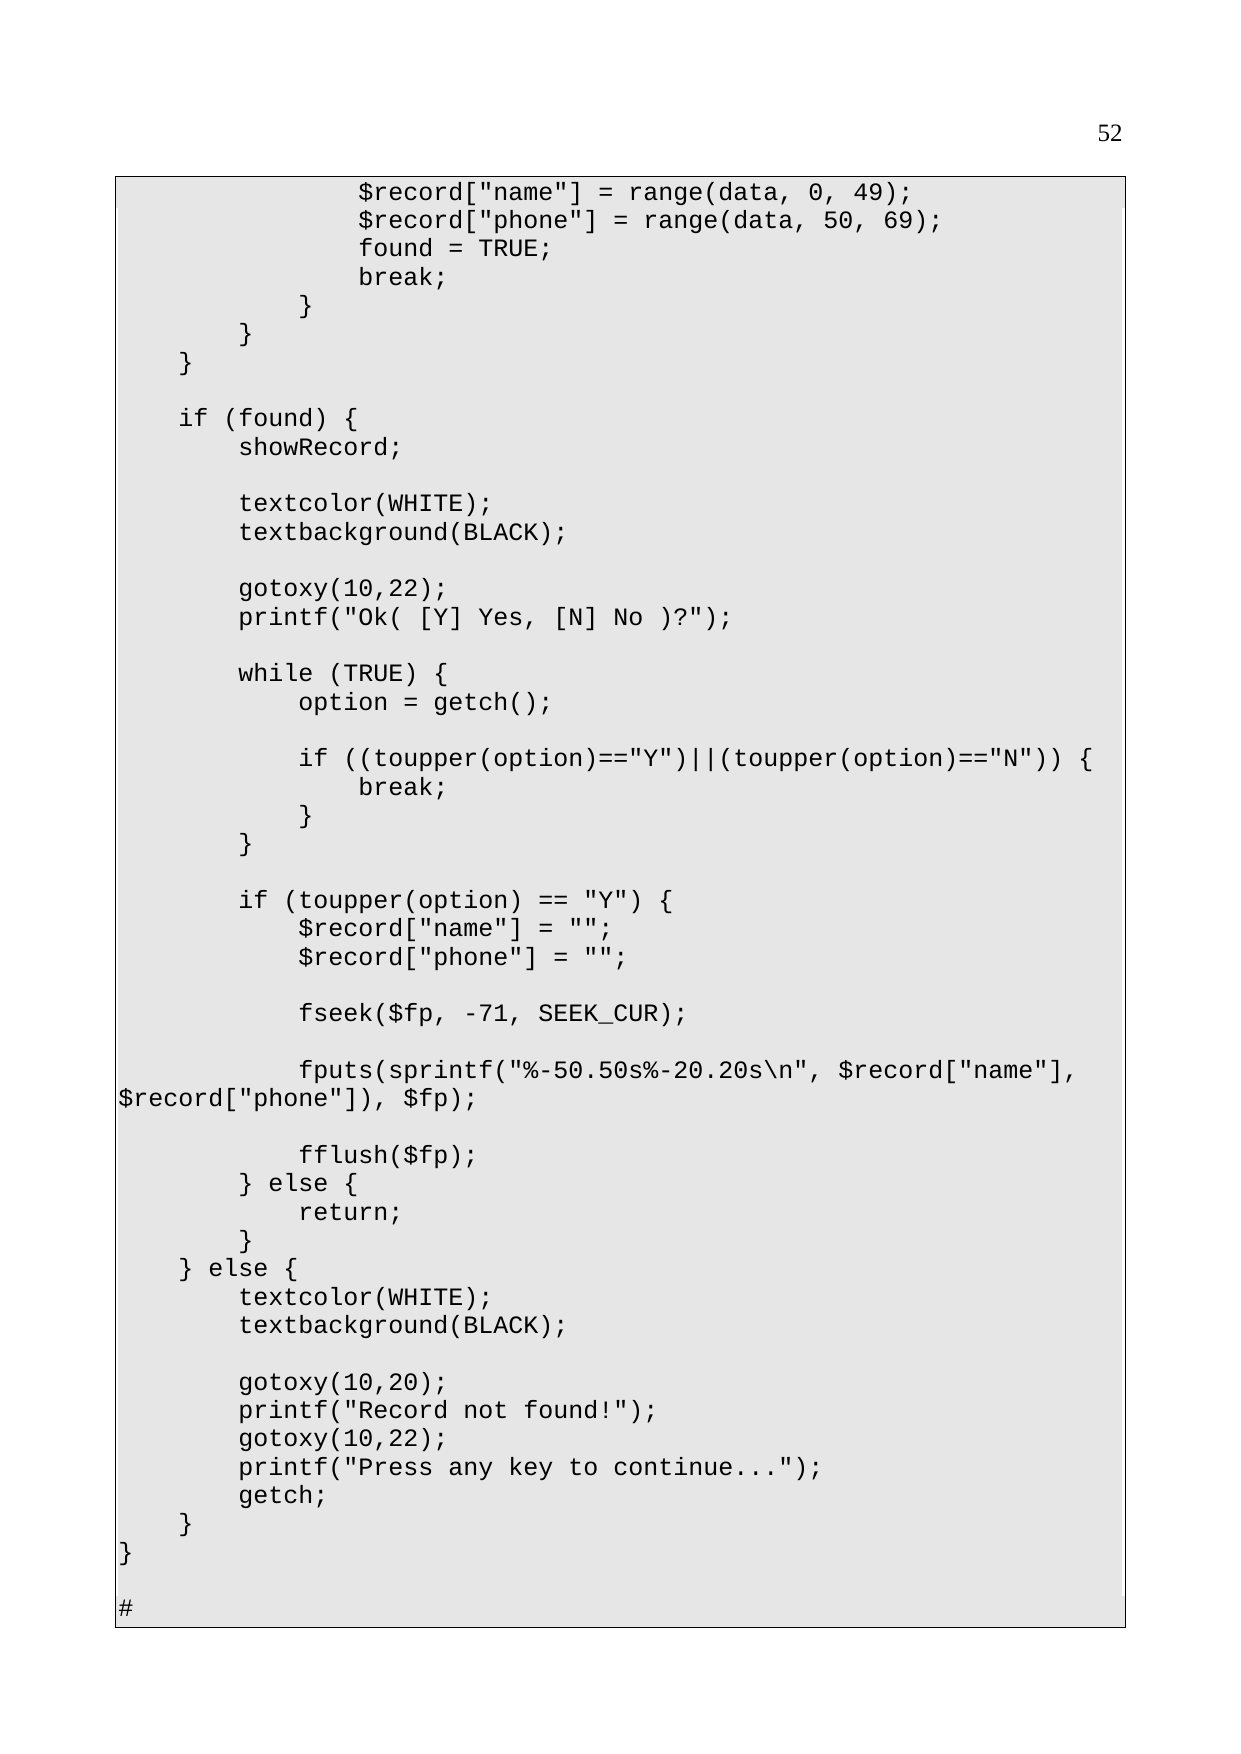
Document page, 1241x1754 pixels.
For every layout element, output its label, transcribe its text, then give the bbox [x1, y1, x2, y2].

text if (found) { [118, 406, 1122, 434]
text printf("Press any key to continue..."); [118, 1454, 1122, 1483]
text fseek($fp, -71, SEEK_CUR); [118, 1001, 1122, 1029]
text $record["phone"] = ""; [118, 944, 1122, 973]
text showRecord; [118, 434, 1122, 463]
text } [118, 1539, 1122, 1568]
text } [118, 831, 1122, 859]
text gotoxy(10,20); [118, 1369, 1122, 1398]
text } else { [118, 1171, 1122, 1199]
text $record["name"] = range(data, 0, 49); [116, 177, 1125, 208]
text textcolor(WHITE); [118, 491, 1122, 519]
text } [118, 321, 1122, 349]
text $record["phone"] = range(data, 50, 69); [118, 208, 1122, 236]
text } [118, 1228, 1122, 1256]
text gotoxy(10,22); [118, 576, 1122, 604]
text break; [118, 264, 1122, 293]
text textbackground(BLACK); [118, 519, 1122, 548]
text } [118, 1511, 1122, 1539]
text gotoxy(10,22); [118, 1426, 1122, 1454]
text while (TRUE) { [118, 661, 1122, 689]
text } [118, 349, 1122, 378]
text option = getch(); [118, 689, 1122, 718]
text break; [118, 774, 1122, 803]
text printf("Record not found!"); [118, 1398, 1122, 1426]
text } [118, 803, 1122, 831]
text textcolor(WHITE); [118, 1284, 1122, 1313]
text return; [118, 1199, 1122, 1228]
text if (toupper(option) == "Y") { [118, 888, 1122, 916]
text $record["name"] = ""; [118, 916, 1122, 944]
text } else { [118, 1256, 1122, 1284]
text # [116, 1593, 1125, 1627]
text found = TRUE; [118, 236, 1122, 264]
text if ((toupper(option)=="Y")||(toupper(option)=="N")) { [118, 746, 1122, 774]
text getch; [118, 1483, 1122, 1511]
text fflush($fp); [118, 1143, 1122, 1171]
text fputs(sprintf("%-50.50s%-20.20s\n", $record["name"], $record["phone"]), $fp); [118, 1058, 1122, 1114]
text printf("Ok( [Y] Yes, [N] No )?"); [118, 604, 1122, 633]
text textbackground(BLACK); [118, 1313, 1122, 1341]
text } [118, 293, 1122, 321]
